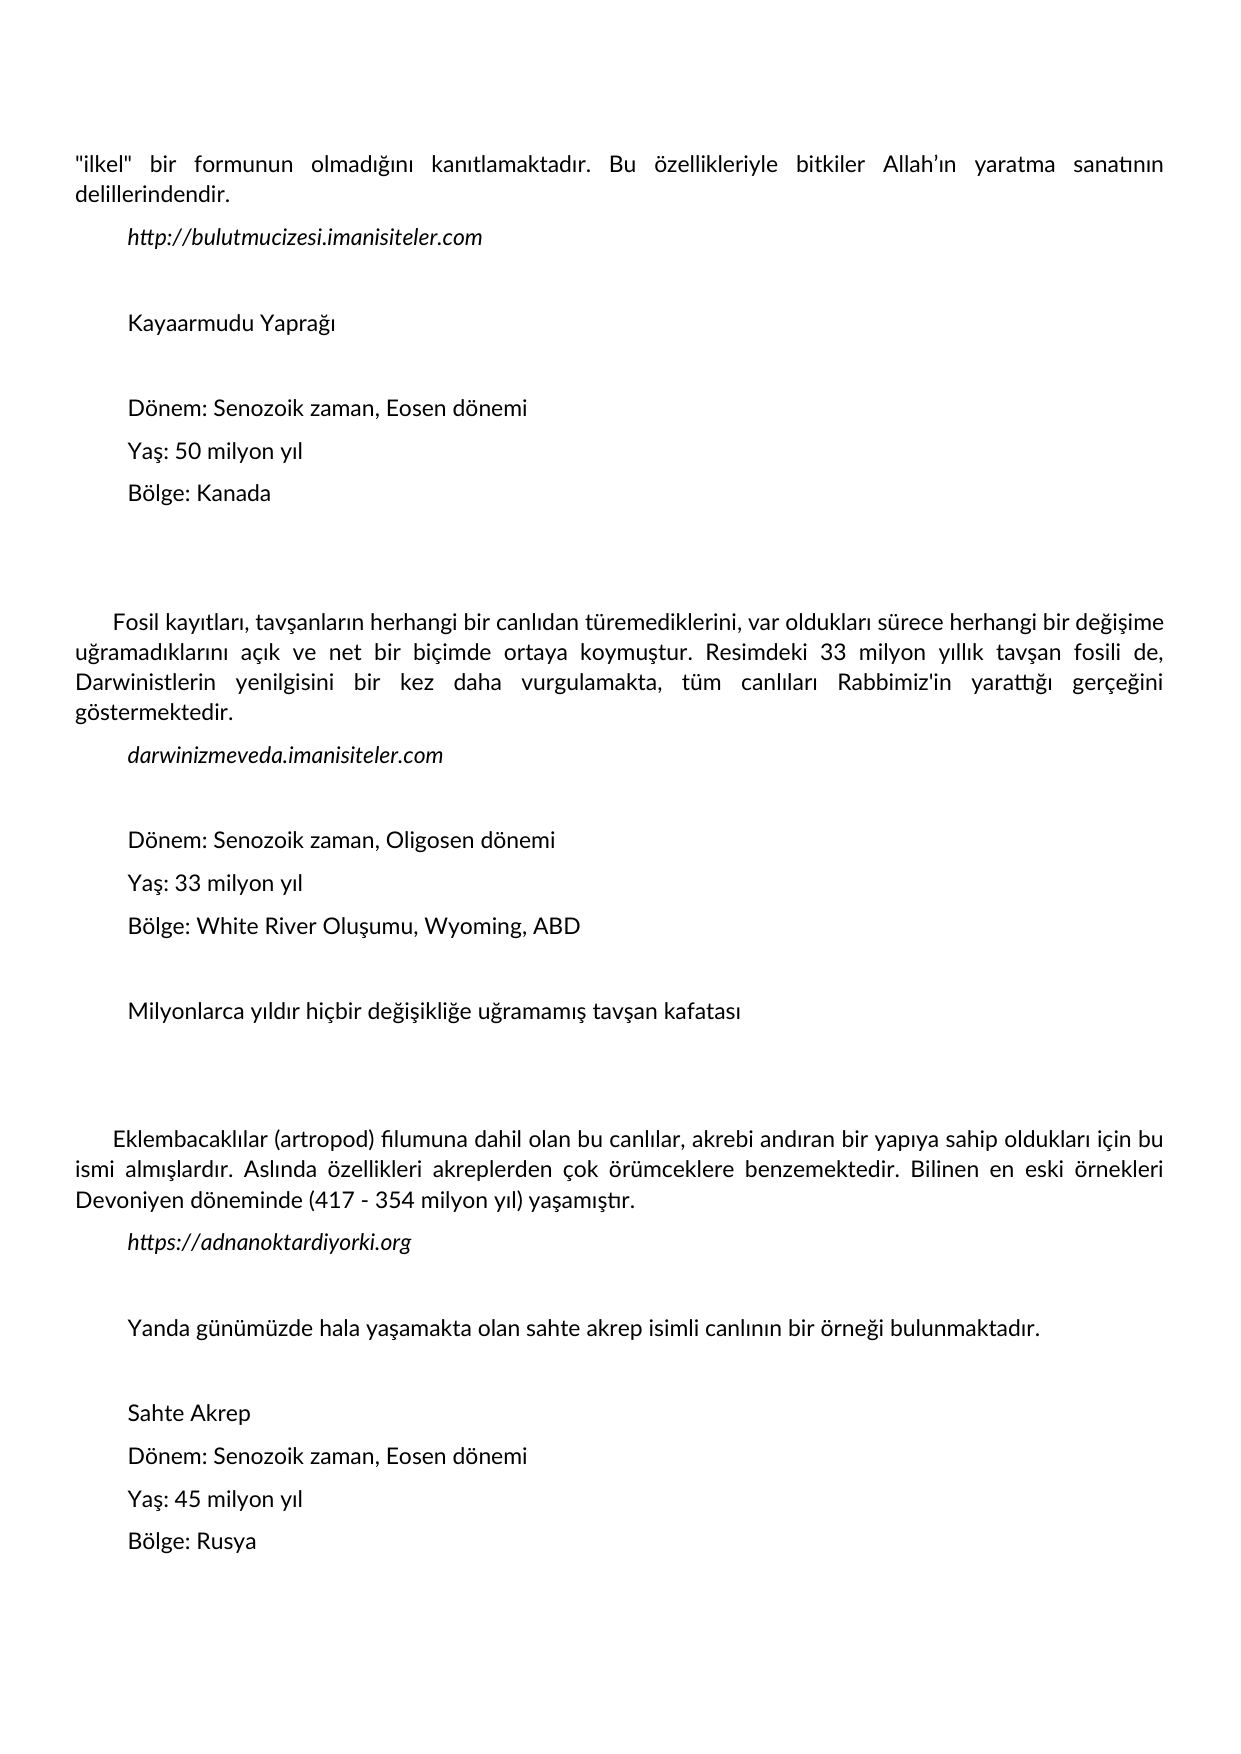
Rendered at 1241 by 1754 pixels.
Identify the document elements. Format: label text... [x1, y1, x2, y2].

text Milyonlarca yıldır hiçbir değişikliğe uğramamış tavşan kafatası [127, 997, 1143, 1024]
text Yaş: 50 milyon yıl [127, 436, 1143, 464]
text Bölge: Kanada [127, 479, 1143, 507]
text Eklembacaklılar (artropod) filumuna dahil olan bu canlılar, akrebi andıran bir yapıya sahip oldukları için bu ismi almışlardır. Aslında özellikleri akreplerden çok örümceklere benzemektedir. Bilinen en eski örnekleri Devoniyen döneminde (417 - 354 milyon yıl) yaşamıştır. [75, 1125, 1165, 1213]
text Yaş: 45 milyon yıl [127, 1484, 1143, 1512]
text Dönem: Senozoik zaman, Eosen dönemi [127, 1442, 1143, 1469]
text "ilkel" bir formunun olmadığını kanıtlamaktadır. Bu özellikleriyle bitkiler Allah’ın yaratma sanatının delillerindendir. [75, 150, 1165, 208]
text Sahte Akrep [127, 1399, 1143, 1426]
text Dönem: Senozoik zaman, Oligosen dönemi [127, 826, 1143, 853]
text Yaş: 33 milyon yıl [127, 869, 1143, 896]
text Yanda günümüzde hala yaşamakta olan sahte akrep isimli canlının bir örneği bulunmaktadır. [127, 1313, 1143, 1341]
text http://bulutmucizesi.imanisiteler.com [127, 223, 1143, 250]
text Kayaarmudu Yaprağı [127, 308, 1143, 336]
text Dönem: Senozoik zaman, Eosen dönemi [127, 394, 1143, 421]
text https://adnanoktardiyorki.org [127, 1228, 1143, 1256]
text Bölge: White River Oluşumu, Wyoming, ABD [127, 911, 1143, 939]
text Bölge: Rusya [127, 1527, 1143, 1554]
text Fosil kayıtları, tavşanların herhangi bir canlıdan türemediklerini, var oldukları sürece herhangi bir değişime uğramadıklarını açık ve net bir biçimde ortaya koymuştur. Resimdeki 33 milyon yıllık tavşan fosili de, Darwinistlerin yenilgisini bir kez daha vurgulamakta, tüm canlıları Rabbimiz'in yarattığı gerçeğini göstermektedir. [75, 607, 1165, 725]
text darwinizmeveda.imanisiteler.com [127, 741, 1143, 768]
